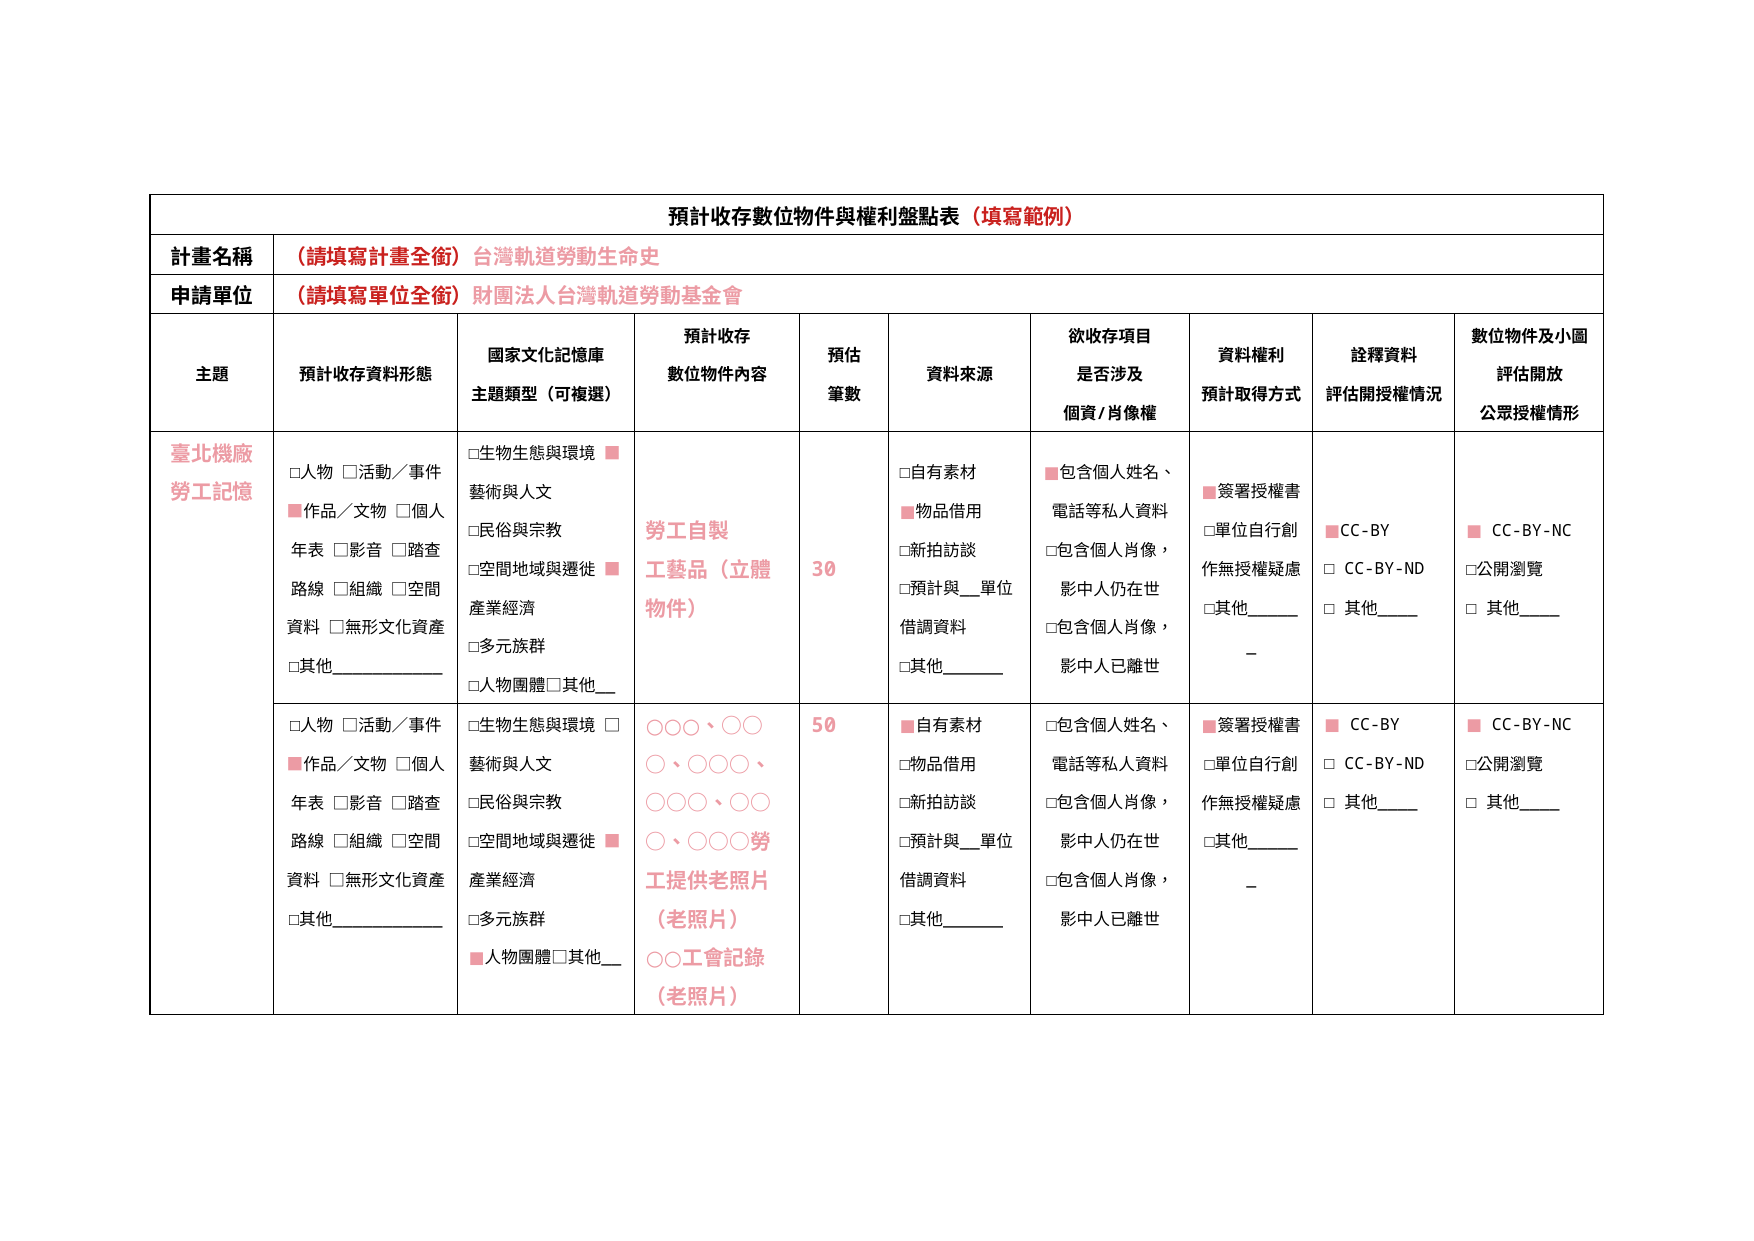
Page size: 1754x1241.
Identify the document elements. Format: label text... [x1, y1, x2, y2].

table_cell ■ CC-BY-NC □公開瀏覽 □ 其他____ [1455, 704, 1603, 1014]
table_cell ■自有素材 □物品借用 □新拍訪談 □預計與__單位借調資料 □其他______ [889, 704, 1030, 1014]
table_cell 國家文化記憶庫 主題類型（可複選） [458, 314, 634, 431]
table_cell 主題 [151, 314, 273, 431]
table_cell □生物生態與環境 ■藝術與人文 □民俗與宗教 □空間地域與遷徙 ■產業經濟 □多元族群 □人物團體□其他__ [458, 432, 634, 703]
table_cell 預計收存 數位物件內容 [635, 314, 799, 431]
table_cell 申請單位 [151, 275, 273, 313]
table_cell □生物生態與環境 □藝術與人文 □民俗與宗教 □空間地域與遷徙 ■產業經濟 □多元族群 ■人物團體□其他__ [458, 704, 634, 1014]
table_cell 欲收存項目 是否涉及 個資/肖像權 [1031, 314, 1189, 431]
table_cell 數位物件及小圖 評估開放 公眾授權情形 [1455, 314, 1603, 431]
table_cell 預計收存資料形態 [274, 314, 457, 431]
table_cell ■CC-BY □ CC-BY-ND □ 其他____ [1313, 432, 1454, 703]
table_cell 臺北機廠勞工記憶 [151, 432, 273, 1014]
table_cell □人物 □活動／事件 ■作品／文物 □個人年表 □影音 □踏查路線 □組織 □空間資料 □無形文化資產 □其他___________ [274, 432, 457, 703]
table_cell 勞工自製 工藝品（立體物件） [635, 432, 799, 703]
table_cell ■包含個人姓名、電話等私人資料 □包含個人肖像， 影中人仍在世 □包含個人肖像， 影中人已離世 [1031, 432, 1189, 703]
table_cell 50 [800, 704, 888, 1014]
table_cell 預估 筆數 [800, 314, 888, 431]
table_cell □自有素材 ■物品借用 □新拍訪談 □預計與__單位借調資料 □其他______ [889, 432, 1030, 703]
table_cell ○○○、○○○、○○○、○○○、○○○、○○○勞工提供老照片（老照片） ○○工會記錄（老照片） [635, 704, 799, 1014]
table_cell □人物 □活動／事件 ■作品／文物 □個人年表 □影音 □踏查路線 □組織 □空間資料 □無形文化資產 □其他___________ [274, 704, 457, 1014]
table_cell 30 [800, 432, 888, 703]
table_cell 資料權利 預計取得方式 [1190, 314, 1312, 431]
table_cell ■ CC-BY □ CC-BY-ND □ 其他____ [1313, 704, 1454, 1014]
table_header 預計收存數位物件與權利盤點表（填寫範例） [151, 195, 1603, 234]
table_cell ■ CC-BY-NC □公開瀏覽 □ 其他____ [1455, 432, 1603, 703]
table_cell （請填寫單位全銜）財團法人台灣軌道勞動基金會 [274, 275, 1603, 313]
table_cell ■簽署授權書 □單位自行創作無授權疑慮 □其他______ [1190, 704, 1312, 1014]
table_cell （請填寫計畫全銜）台灣軌道勞動生命史 [274, 235, 1603, 273]
table_cell 計畫名稱 [151, 235, 273, 273]
table_cell ■簽署授權書 □單位自行創作無授權疑慮 □其他______ [1190, 432, 1312, 703]
table_cell □包含個人姓名、電話等私人資料 □包含個人肖像， 影中人仍在世 □包含個人肖像， 影中人已離世 [1031, 704, 1189, 1014]
table_cell 詮釋資料 評估開授權情況 [1313, 314, 1454, 431]
table_cell 資料來源 [889, 314, 1030, 431]
